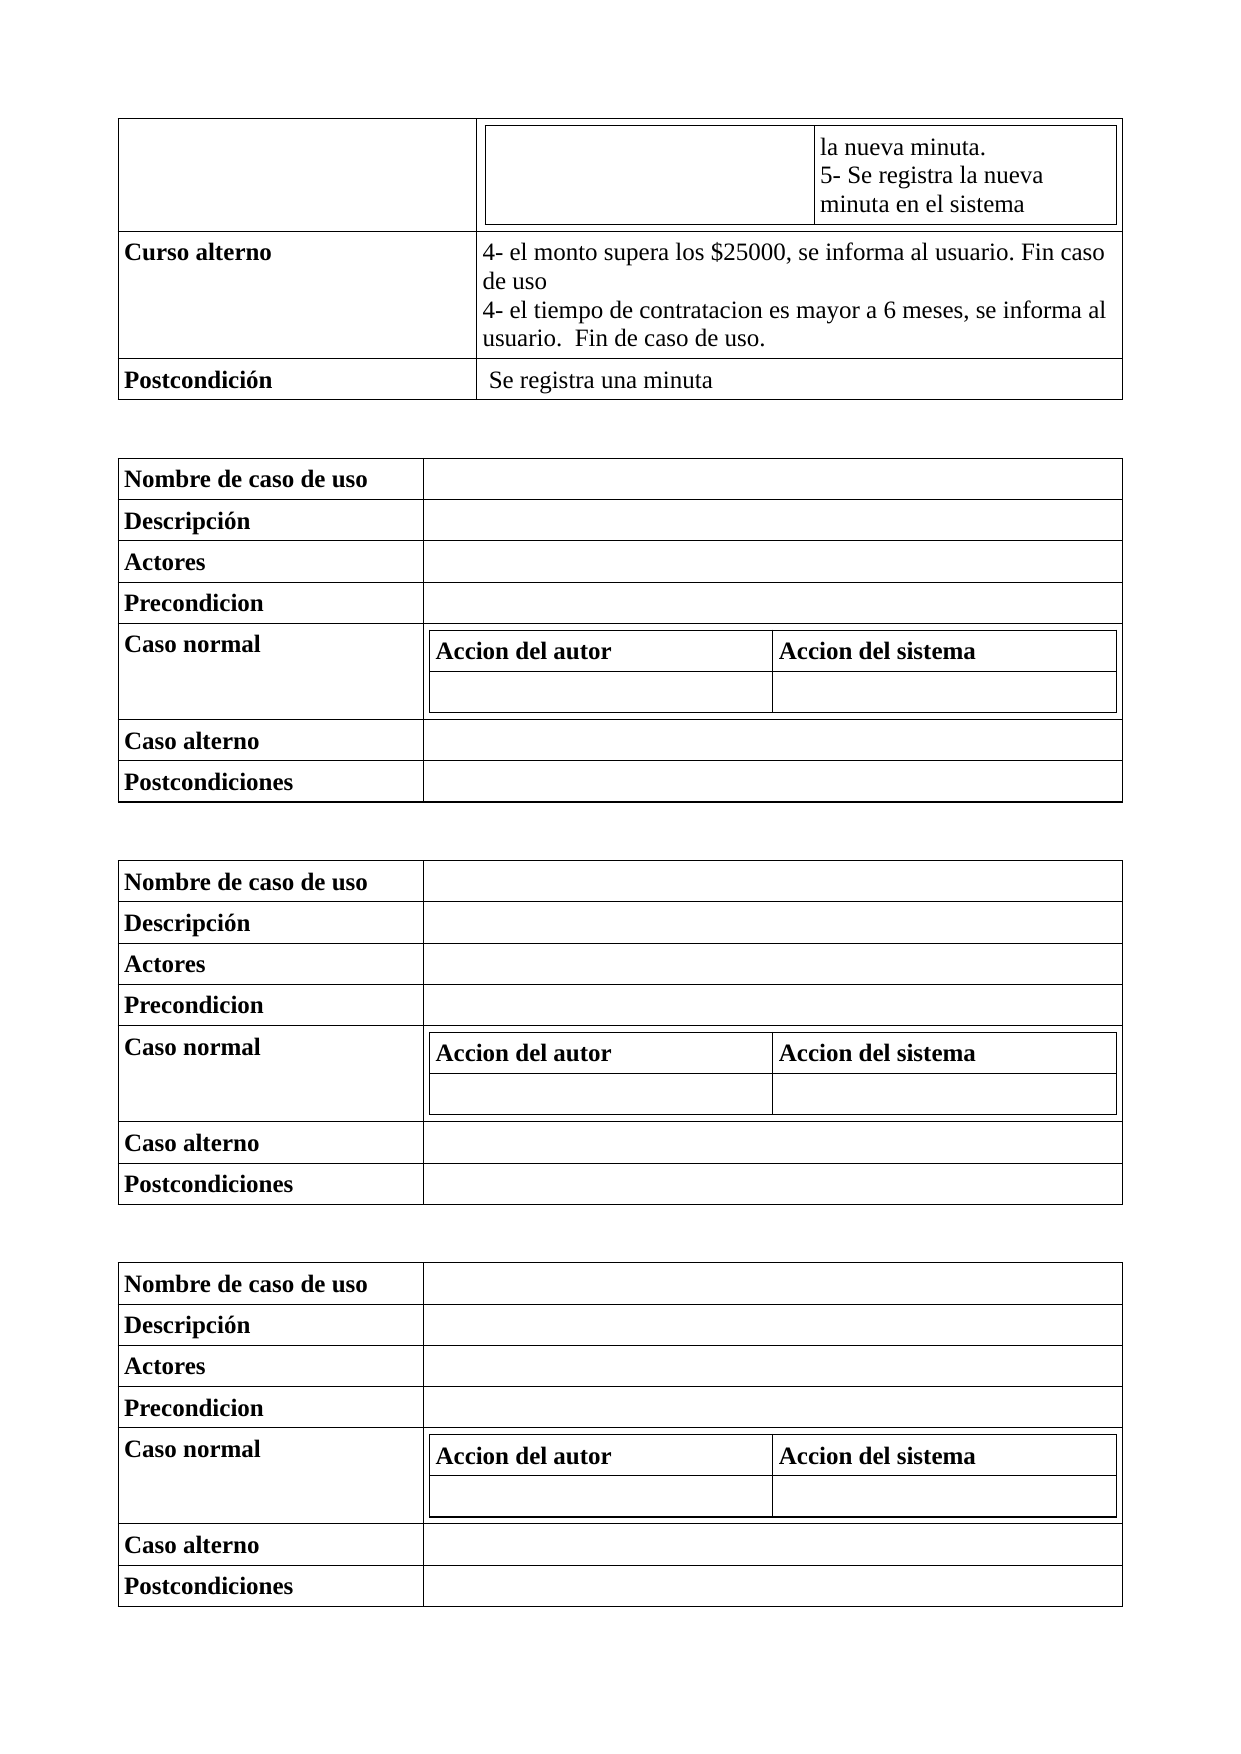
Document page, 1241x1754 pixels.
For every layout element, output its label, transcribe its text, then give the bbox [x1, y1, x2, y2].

table_cell Descripción [119, 500, 423, 540]
table_cell [424, 1026, 1122, 1121]
table_header Accion del sistema [773, 631, 1116, 671]
table_cell [486, 126, 814, 224]
table_cell [424, 1428, 1122, 1523]
table_cell [424, 624, 1122, 719]
table_header Nombre de caso de uso [119, 1263, 423, 1303]
table_cell [424, 1387, 1122, 1427]
table_cell [424, 1346, 1122, 1386]
table_cell Precondicion [119, 583, 423, 623]
table_cell [430, 672, 772, 712]
table_cell Caso normal [119, 1026, 423, 1121]
table_header Accion del autor [430, 1435, 772, 1475]
table_cell [424, 1566, 1122, 1606]
table_cell Actores [119, 541, 423, 582]
table_cell Postcondiciones [119, 1164, 423, 1204]
table_cell Caso alterno [119, 720, 423, 760]
table_cell Caso normal [119, 624, 423, 719]
table_cell Postcondición [119, 359, 476, 399]
table_cell Actores [119, 1346, 423, 1386]
table_cell Descripción [119, 902, 423, 942]
table_cell [424, 1164, 1122, 1204]
table_cell Actores [119, 944, 423, 984]
table_cell Caso normal [119, 1428, 423, 1523]
table_header Accion del autor [430, 1033, 772, 1073]
table_cell Caso alterno [119, 1122, 423, 1162]
table_cell [430, 1476, 772, 1516]
table_header Accion del autor [430, 631, 772, 671]
table_cell Postcondiciones [119, 1566, 423, 1606]
table_header Nombre de caso de uso [119, 459, 423, 499]
table_cell 4- el monto supera los $25000, se informa al usuario. Fin caso de uso 4- el tiempo de contratacion es mayor a 6 meses, se informa al usuario. Fin de caso de uso. [477, 232, 1122, 358]
table_cell [424, 1305, 1122, 1345]
table_cell Caso alterno [119, 1524, 423, 1564]
table_cell [773, 1476, 1116, 1516]
table_header Nombre de caso de uso [119, 861, 423, 901]
table_cell la nueva minuta. 5- Se registra la nueva minuta en el sistema [815, 126, 1116, 224]
table_header [424, 459, 1122, 499]
table_cell Se registra una minuta [477, 359, 1122, 399]
table_cell [119, 119, 476, 231]
table_cell Descripción [119, 1305, 423, 1345]
table_cell [424, 583, 1122, 623]
table_cell [424, 1122, 1122, 1162]
table_cell [424, 944, 1122, 984]
table_header [424, 1263, 1122, 1303]
table_header Accion del sistema [773, 1033, 1116, 1073]
table_cell Curso alterno [119, 232, 476, 358]
table_cell [424, 761, 1122, 801]
table_cell [424, 1524, 1122, 1564]
table_cell [424, 902, 1122, 942]
table_cell Precondicion [119, 1387, 423, 1427]
table_cell [424, 720, 1122, 760]
table_header [424, 861, 1122, 901]
table_cell Precondicion [119, 985, 423, 1025]
table_header Accion del sistema [773, 1435, 1116, 1475]
table_cell [424, 541, 1122, 582]
table_cell Postcondiciones [119, 761, 423, 801]
table_cell [773, 1074, 1116, 1114]
table_cell [424, 500, 1122, 540]
table_cell [477, 119, 1122, 231]
table_cell [773, 672, 1116, 712]
table_cell [424, 985, 1122, 1025]
table_cell [430, 1074, 772, 1114]
